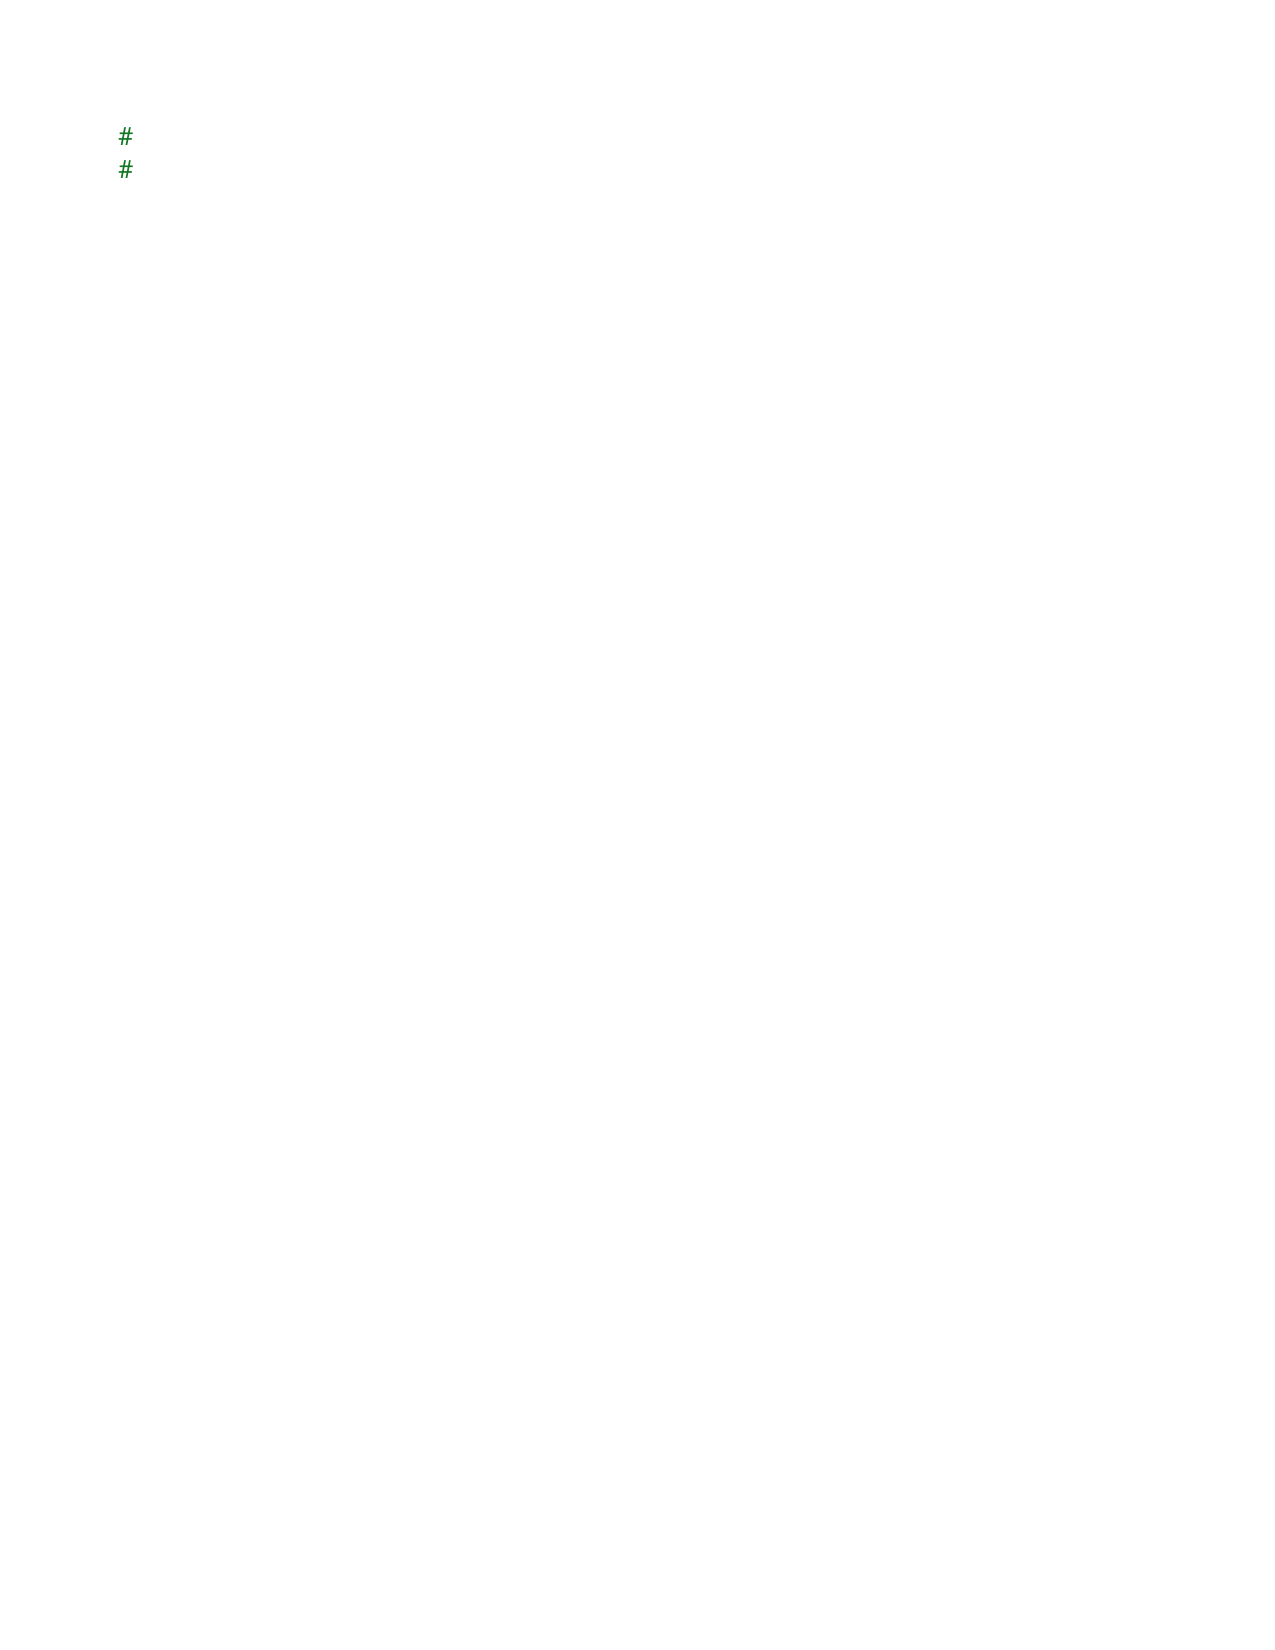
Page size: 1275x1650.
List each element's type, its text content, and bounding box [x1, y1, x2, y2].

text # چک میکنیم که امتیاز قبلی به علاوه 5 با امتیاز جدید تیم برابر باشد و در اینصورت خروجی صحیح # میباشد # # # # # # [118, 118, 1157, 220]
